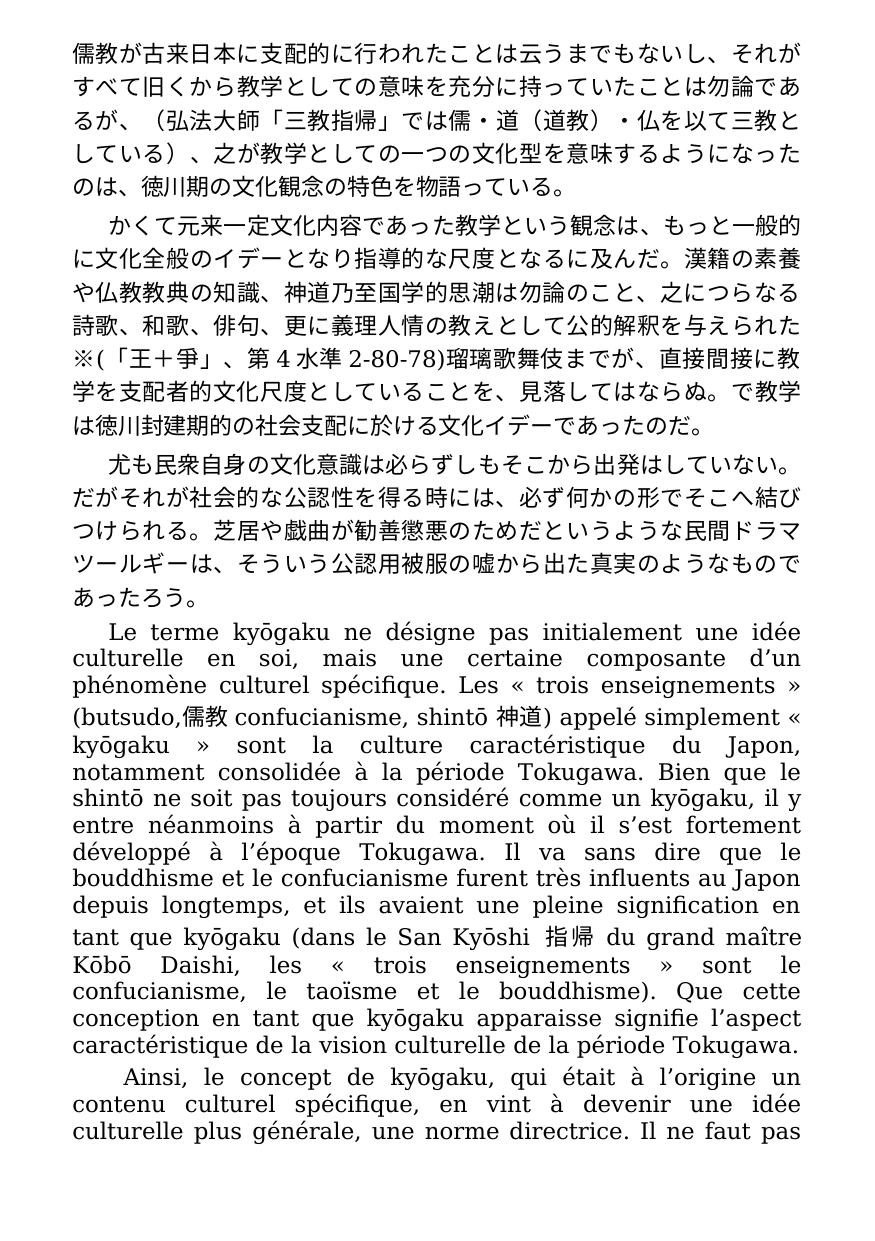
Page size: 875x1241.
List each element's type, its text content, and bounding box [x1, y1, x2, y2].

text Le terme kyōgaku ne désigne pas initialement une idée culturelle en soi, mais une certaine composante d’un phénomène culturel spécifique. Les « trois enseignements » (butsudo,儒教 confucianisme, shintō 神道) appelé simplement « kyōgaku » sont la culture caractéristique du Japon, notamment consolidée à la période Tokugawa. Bien que le shintō ne soit pas toujours considéré comme un kyōgaku, il y entre néanmoins à partir du moment où il s’est fortement développé à l’époque Tokugawa. Il va sans dire que le bouddhisme et le confucianisme furent très influents au Japon depuis longtemps, et ils avaient une pleine signification en tant que kyōgaku (dans le San Kyōshi 指帰 du grand maître Kōbō Daishi, les « trois enseignements » sont le confucianisme, le taoïsme et le bouddhisme). Que cette conception en tant que kyōgaku apparaisse signifie l’aspect caractéristique de la vision culturelle de la période Tokugawa. [72, 619, 802, 1058]
text Ainsi, le concept de kyōgaku, qui était à l’origine un contenu culturel spécifique, en vint à devenir une idée culturelle plus générale, une norme directrice. Il ne faut pas [72, 1064, 802, 1144]
text 儒教が古来日本に支配的に行われたことは云うまでもないし、それがすべて旧くから教学としての意味を充分に持っていたことは勿論であるが、（弘法大師「三教指帰」では儒・道（道教）・仏を以て三教としている）、之が教学としての一つの文化型を意味するようになったのは、徳川期の文化観念の特色を物語っている。 [72, 36, 802, 202]
text 尤も民衆自身の文化意識は必らずしもそこから出発はしていない。だがそれが社会的な公認性を得る時には、必ず何かの形でそこへ結びつけられる。芝居や戯曲が勧善懲悪のためだというような民間ドラマツールギーは、そういう公認用被服の嘘から出た真実のようなものであったろう。 [72, 447, 802, 613]
text かくて元来一定文化内容であった教学という観念は、もっと一般的に文化全般のイデーとなり指導的な尺度となるに及んだ。漢籍の素養や仏教教典の知識、神道乃至国学的思潮は勿論のこと、之につらなる詩歌、和歌、俳句、更に義理人情の教えとして公的解釈を与えられた※(「王＋爭」、第4水準2-80-78)瑠璃歌舞伎までが、直接間接に教学を支配者的文化尺度としていることを、見落してはならぬ。で教学は徳川封建期的の社会支配に於ける文化イデーであったのだ。 [72, 208, 802, 441]
